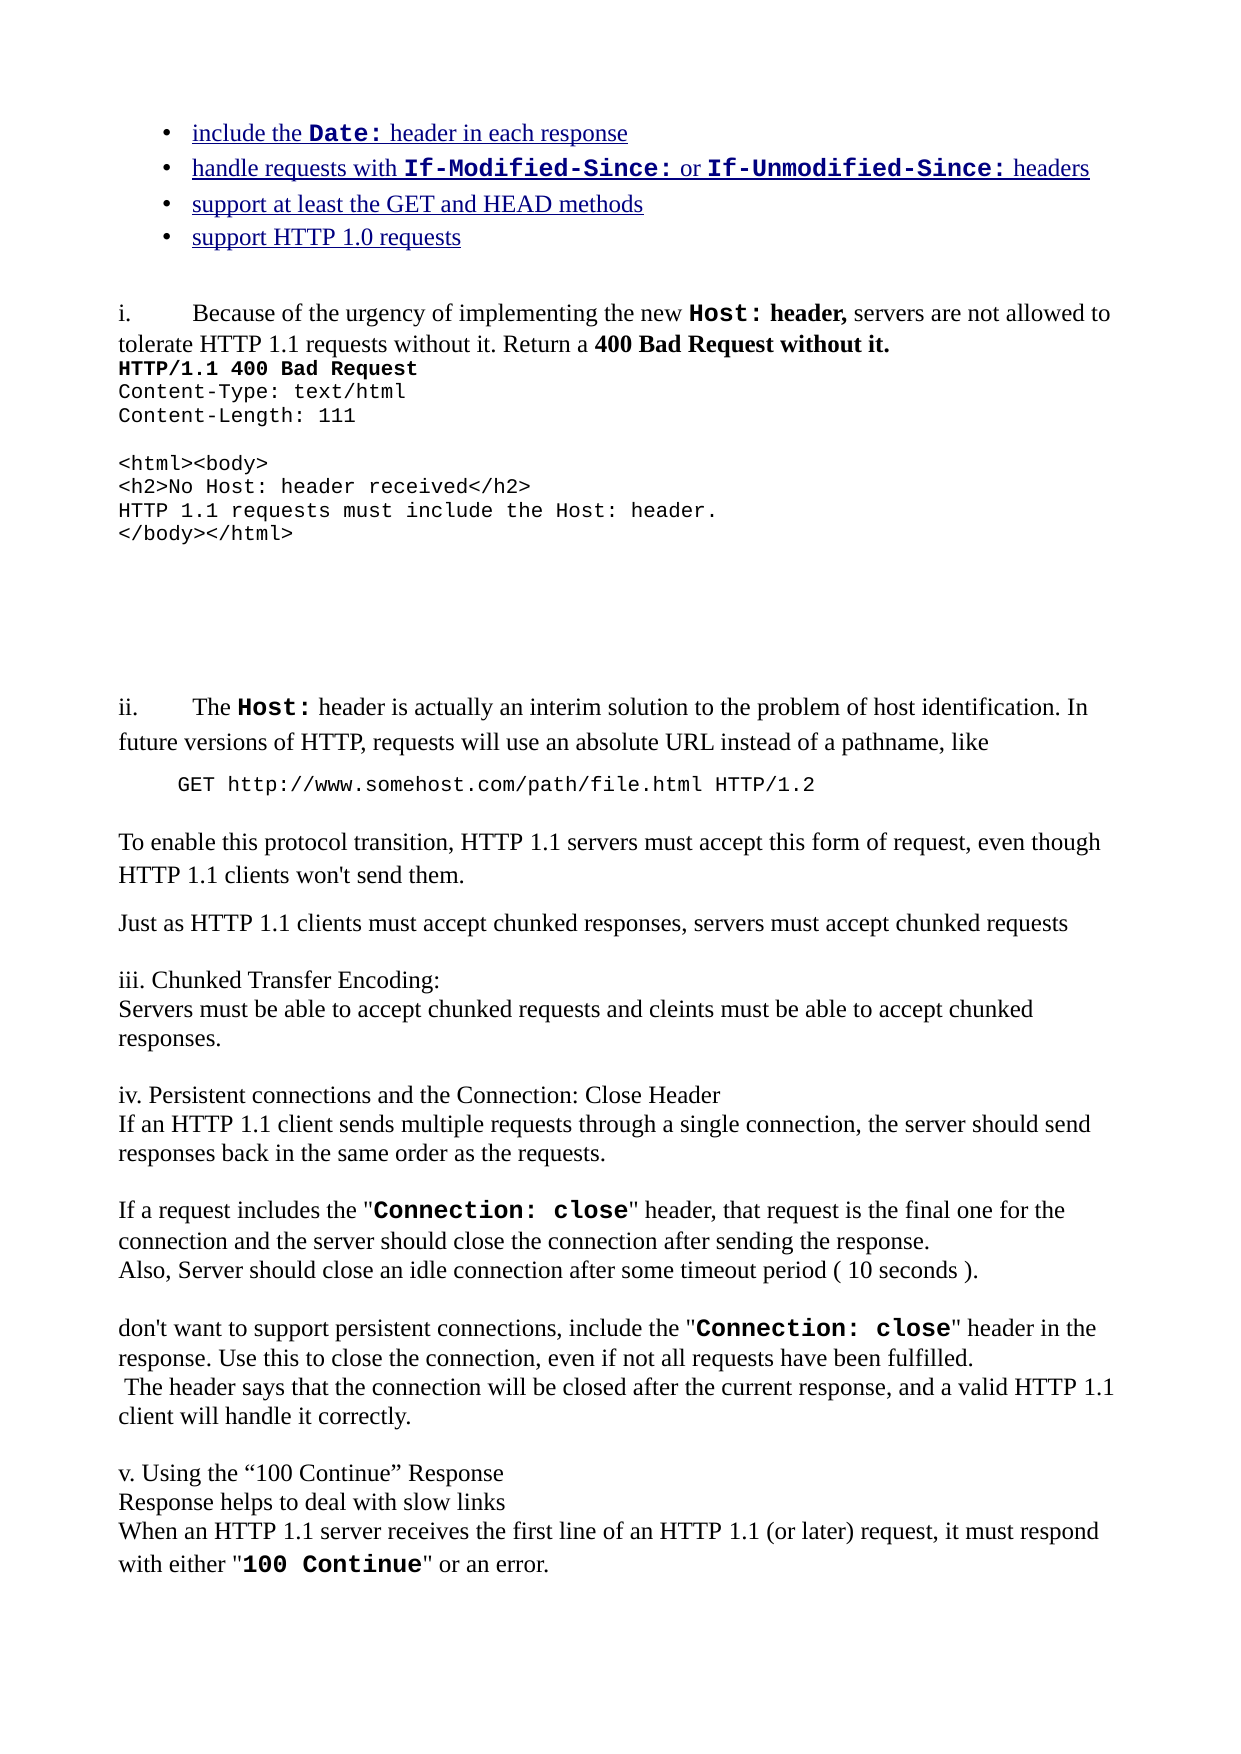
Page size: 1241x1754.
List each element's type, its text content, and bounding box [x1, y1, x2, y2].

list handle requests with If-Modified-Since: or If-Unmodified-Since: headers [162, 153, 1122, 184]
text ii. The Host: header is actually an interim solution to the problem of host identification. In future versions of HTTP, requests will use an absolute URL instead of a pathname, like [118, 692, 1122, 755]
list support at least the GET and HEAD methods [162, 189, 1122, 218]
text Content-Length: 111 [118, 405, 1122, 429]
list Just as HTTP 1.1 clients must accept chunked responses, servers must accept chunked requests [118, 908, 1122, 937]
text To enable this protocol transition, HTTP 1.1 servers must accept this form of request, even though HTTP 1.1 clients won't send them. [118, 827, 1122, 889]
text </body></html> [118, 523, 1122, 547]
list iii. Chunked Transfer Encoding: [118, 966, 1122, 994]
text GET http://www.somehost.com/path/file.html HTTP/1.2 [177, 774, 1063, 798]
list don't want to support persistent connections, include the "Connection: close" header in the response. Use this to close the connection, even if not all requests have been fulfilled. [118, 1313, 1122, 1372]
text When an HTTP 1.1 server receives the first line of an HTTP 1.1 (or later) request, it must respond with either "100 Continue" or an error. [118, 1516, 1122, 1580]
text HTTP/1.1 400 Bad Request [118, 358, 1122, 382]
text Content-Type: text/html [118, 382, 1122, 405]
list i. Because of the urgency of implementing the new Host: header, servers are not allowed to tolerate HTTP 1.1 requests without it. Return a 400 Bad Request without it. [118, 298, 1122, 358]
list iv. Persistent connections and the Connection: Close Header [118, 1081, 1122, 1109]
text HTTP 1.1 requests must include the Host: header. [118, 500, 1122, 523]
list Also, Server should close an idle connection after some timeout period ( 10 seconds ). [118, 1255, 1122, 1284]
list Response helps to deal with slow links [118, 1487, 1122, 1516]
list support HTTP 1.0 requests [162, 222, 1122, 251]
text <html><body> [118, 452, 1122, 476]
text <h2>No Host: header received</h2> [118, 476, 1122, 500]
list v. Using the “100 Continue” Response [118, 1458, 1122, 1487]
list The header says that the connection will be closed after the current response, and a valid HTTP 1.1 client will handle it correctly. [118, 1372, 1122, 1430]
list Servers must be able to accept chunked requests and cleints must be able to accept chunked responses. [118, 994, 1122, 1052]
list include the Date: header in each response [162, 118, 1122, 149]
list If an HTTP 1.1 client sends multiple requests through a single connection, the server should send responses back in the same order as the requests. [118, 1109, 1122, 1167]
list If a request includes the "Connection: close" header, that request is the final one for the connection and the server should close the connection after sending the response. [118, 1196, 1122, 1255]
